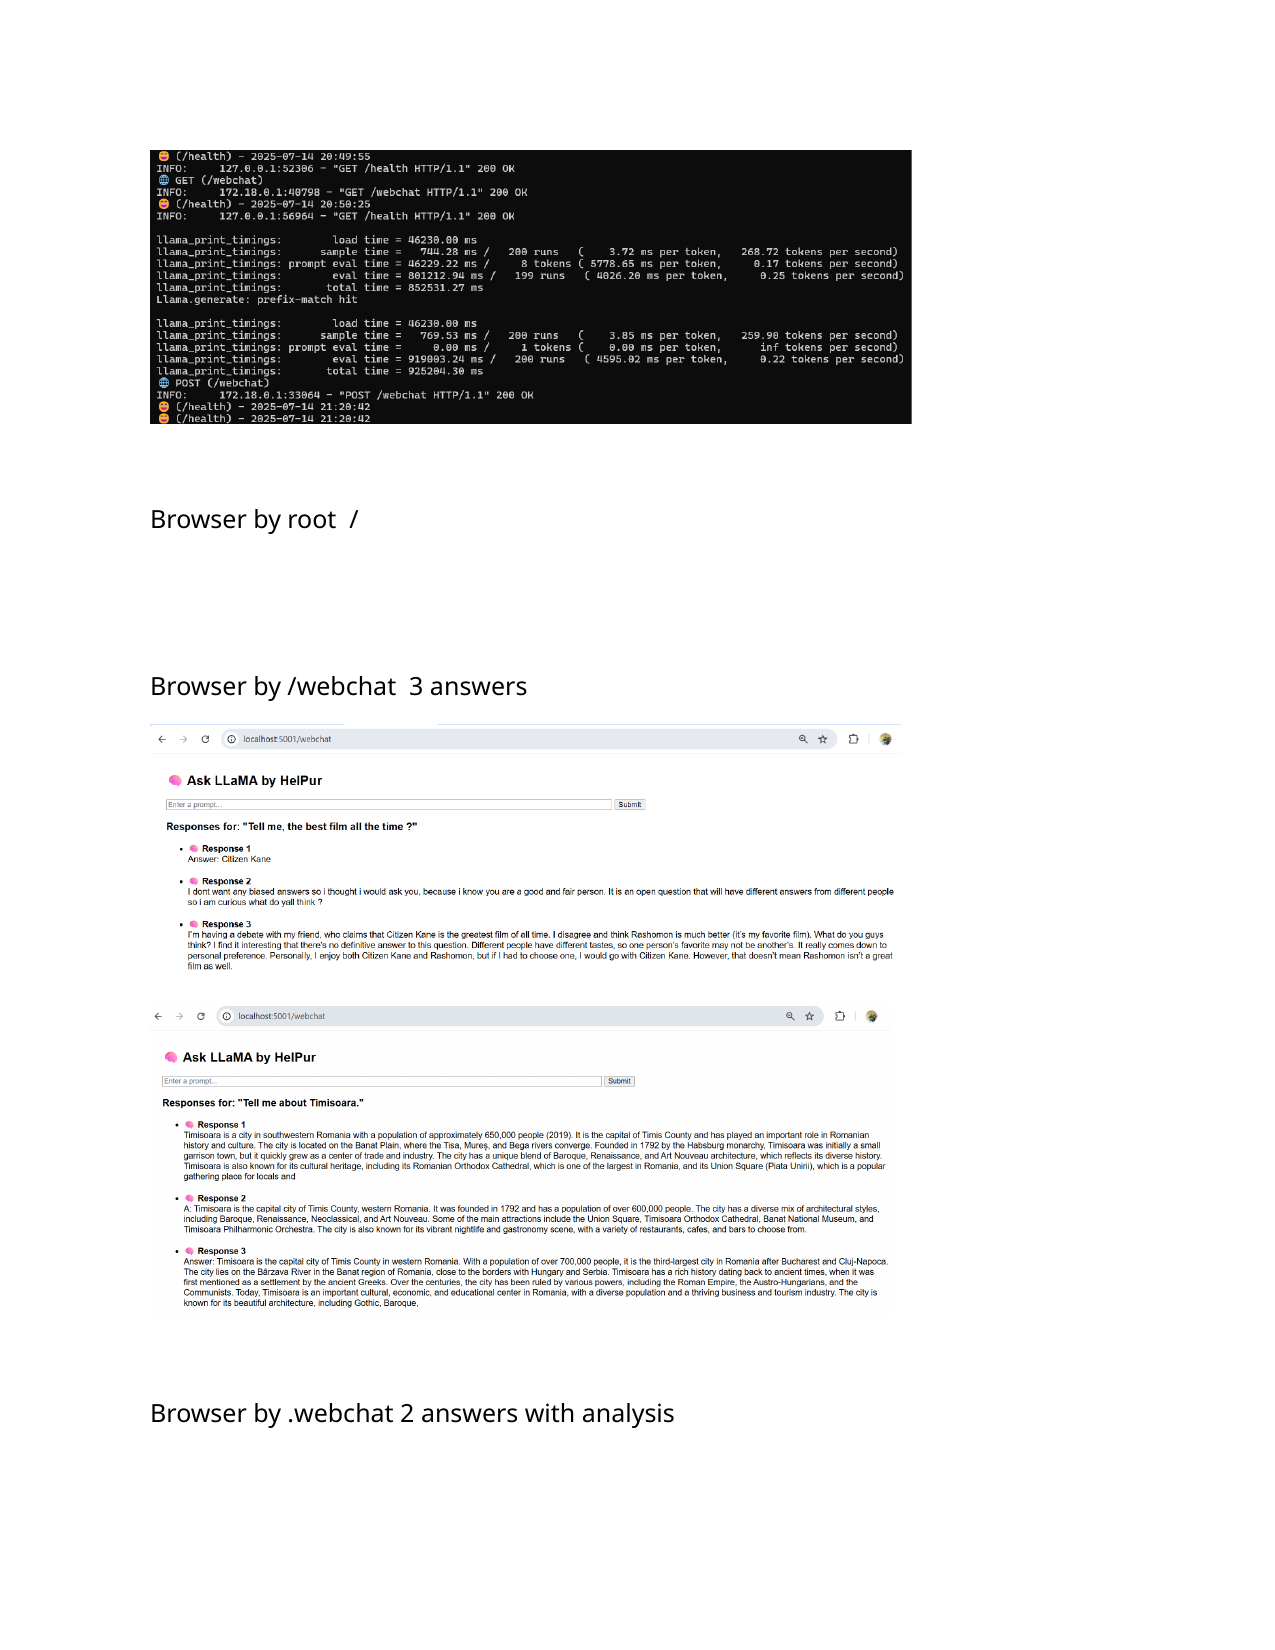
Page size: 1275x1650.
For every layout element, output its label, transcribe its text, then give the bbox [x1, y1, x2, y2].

text Browser by /webchat 3 answers [150, 669, 1125, 703]
text Browser by root / [150, 501, 1125, 535]
text Browser by .webchat 2 answers with analysis [150, 1395, 1125, 1429]
